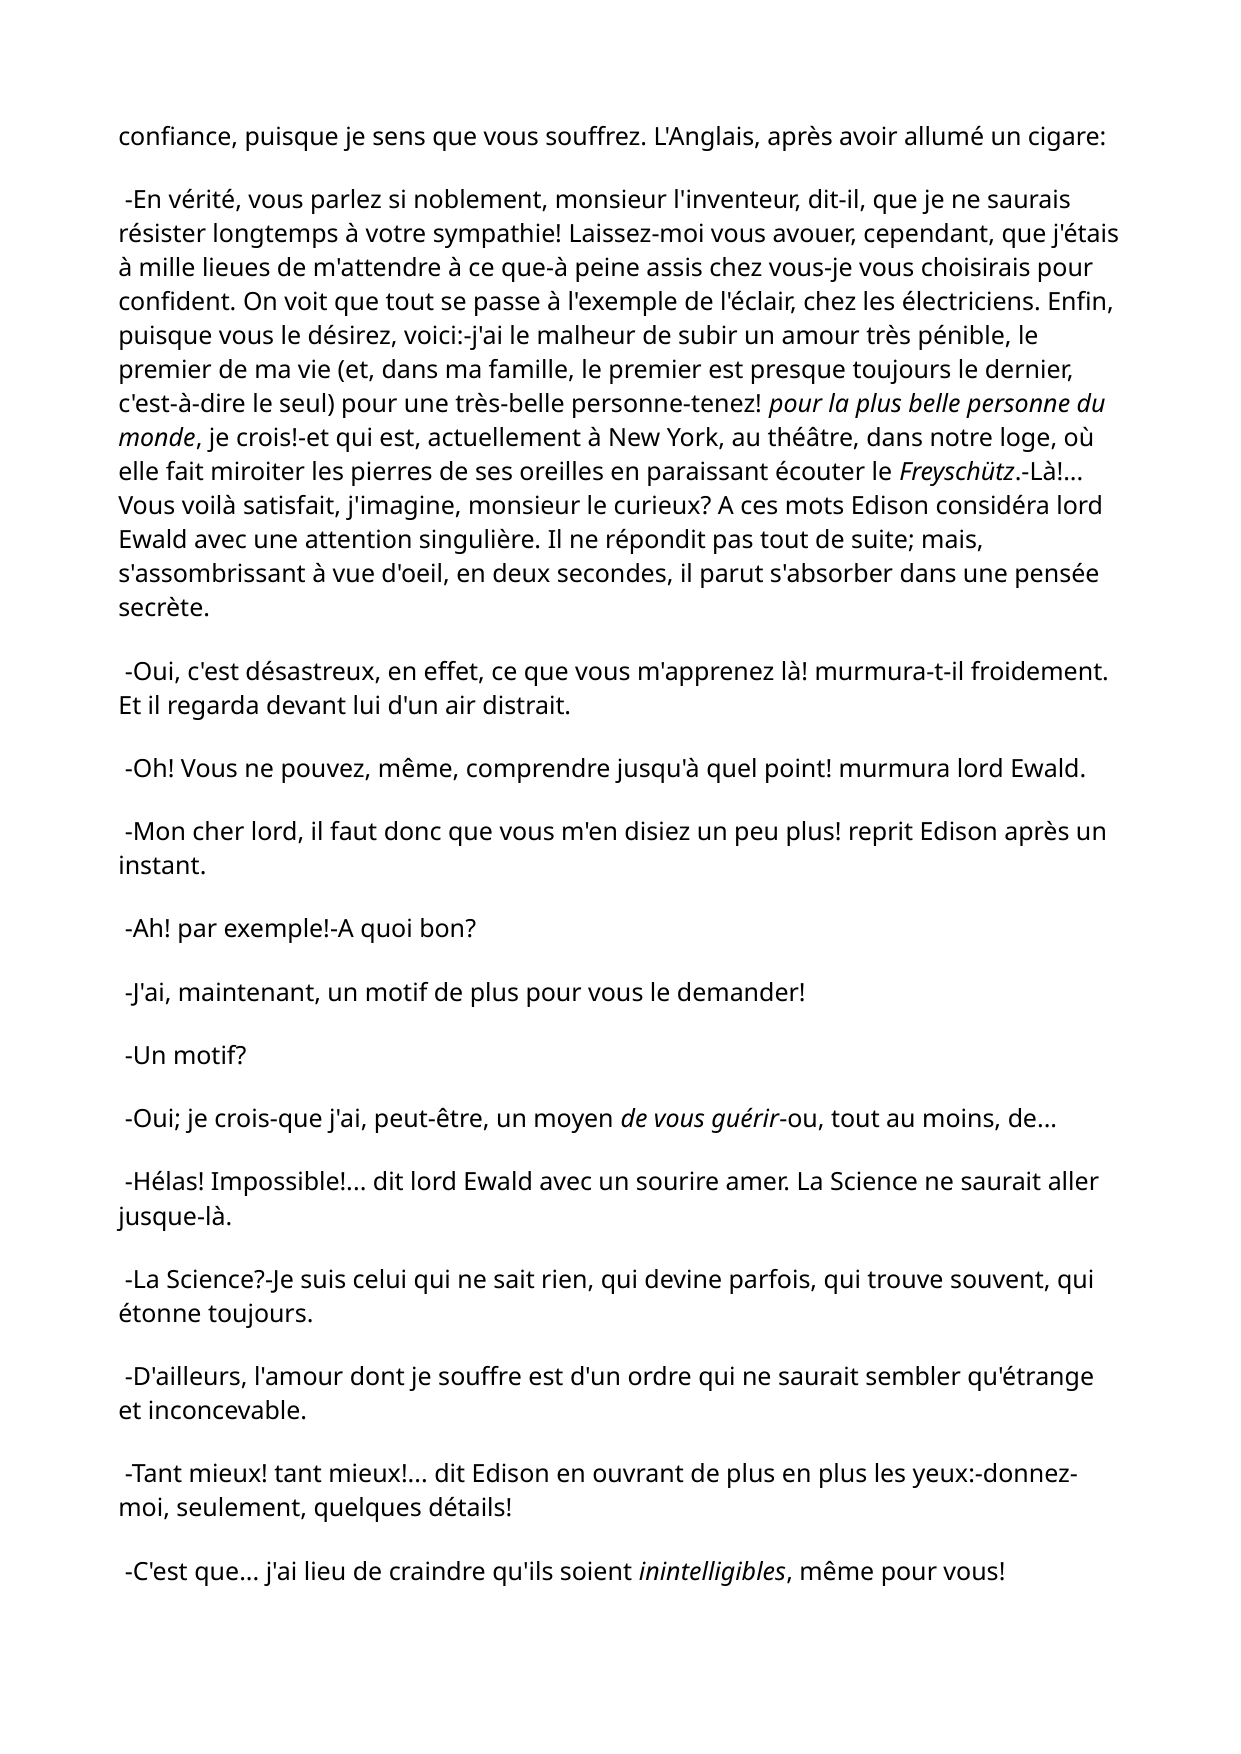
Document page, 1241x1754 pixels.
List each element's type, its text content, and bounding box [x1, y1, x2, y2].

text -Oh! Vous ne pouvez, même, comprendre jusqu'à quel point! murmura lord Ewald. [118, 751, 1122, 785]
text -En vérité, vous parlez si noblement, monsieur l'inventeur, dit-il, que je ne saurais résister longtemps à votre sympathie! Laissez-moi vous avouer, cependant, que j'étais à mille lieues de m'attendre à ce que-à peine assis chez vous-je vous choisirais pour confident. On voit que tout se passe à l'exemple de l'éclair, chez les électriciens. Enfin, puisque vous le désirez, voici:-j'ai le malheur de subir un amour très pénible, le premier de ma vie (et, dans ma famille, le premier est presque toujours le dernier, c'est-à-dire le seul) pour une très-belle personne-tenez! pour la plus belle personne du monde, je crois!-et qui est, actuellement à New York, au théâtre, dans notre loge, où elle fait miroiter les pierres de ses oreilles en paraissant écouter le Freyschütz.-Là!... Vous voilà satisfait, j'imagine, monsieur le curieux? A ces mots Edison considéra lord Ewald avec une attention singulière. Il ne répondit pas tout de suite; mais, s'assombrissant à vue d'oeil, en deux secondes, il parut s'absorber dans une pensée secrète. [118, 181, 1122, 624]
text -Un motif? [118, 1038, 1122, 1072]
text -La Science?-Je suis celui qui ne sait rien, qui devine parfois, qui trouve souvent, qui étonne toujours. [118, 1261, 1122, 1329]
text -J'ai, maintenant, un motif de plus pour vous le demander! [118, 974, 1122, 1008]
text -D'ailleurs, l'amour dont je souffre est d'un ordre qui ne saurait sembler qu'étrange et inconcevable. [118, 1359, 1122, 1427]
text -Hélas! Impossible!... dit lord Ewald avec un sourire amer. La Science ne saurait aller jusque-là. [118, 1164, 1122, 1232]
text -Mon cher lord, il faut donc que vous m'en disiez un peu plus! reprit Edison après un instant. [118, 814, 1122, 882]
text -C'est que... j'ai lieu de craindre qu'ils soient inintelligibles, même pour vous! [118, 1553, 1122, 1587]
text -Oui, c'est désastreux, en effet, ce que vous m'apprenez là! murmura-t-il froidement. Et il regarda devant lui d'un air distrait. [118, 653, 1122, 721]
text -Oui; je crois-que j'ai, peut-être, un moyen de vous guérir-ou, tout au moins, de... [118, 1101, 1122, 1135]
text -Tant mieux! tant mieux!... dit Edison en ouvrant de plus en plus les yeux:-donnez-moi, seulement, quelques détails! [118, 1456, 1122, 1524]
text -Ah! par exemple!-A quoi bon? [118, 911, 1122, 945]
text confiance, puisque je sens que vous souffrez. L'Anglais, après avoir allumé un cigare: [118, 118, 1122, 152]
